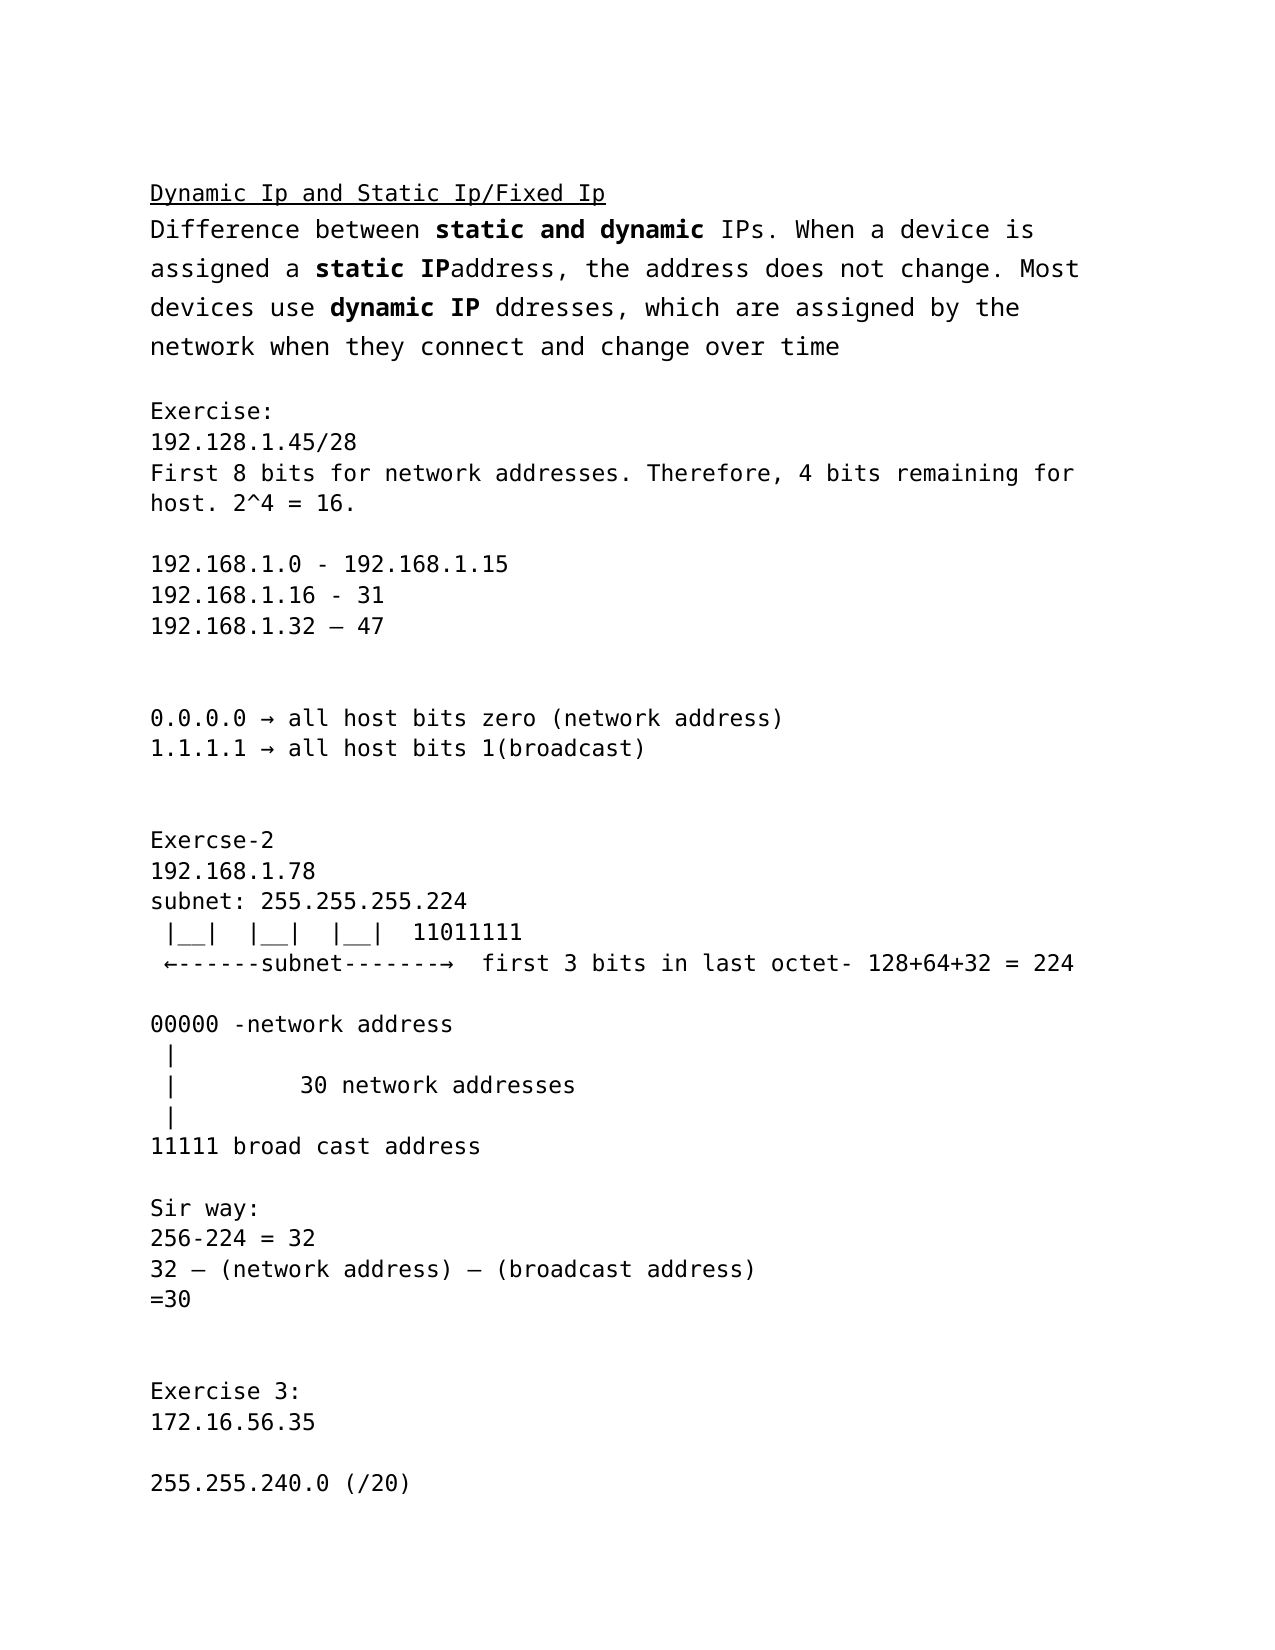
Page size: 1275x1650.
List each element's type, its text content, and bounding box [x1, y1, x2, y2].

text ←------subnet-------→ first 3 bits in last octet- 128+64+32 = 224 [150, 950, 1125, 976]
text 172.16.56.35 [150, 1409, 1125, 1436]
text 192.128.1.45/28 [150, 429, 1125, 456]
text 0.0.0.0 → all host bits zero (network address) [150, 705, 1125, 731]
text | [150, 1103, 1125, 1129]
text | 30 network addresses [150, 1072, 1125, 1099]
text 192.168.1.32 – 47 [150, 613, 1125, 639]
text 11111 broad cast address [150, 1133, 1125, 1160]
text |__| |__| |__| 11011111 [150, 919, 1125, 946]
text 256-224 = 32 [150, 1225, 1125, 1252]
text 1.1.1.1 → all host bits 1(broadcast) [150, 735, 1125, 762]
text Exercise: [150, 398, 1125, 425]
text Exercise 3: [150, 1378, 1125, 1405]
text Exercse-2 [150, 827, 1125, 854]
text | [150, 1042, 1125, 1068]
text 255.255.240.0 (/20) [150, 1470, 1125, 1497]
text 32 – (network address) – (broadcast address) [150, 1256, 1125, 1283]
text Dynamic Ip and Static Ip/Fixed Ip [150, 181, 1125, 207]
text 00000 -network address [150, 1011, 1125, 1038]
text 192.168.1.0 - 192.168.1.15 [150, 552, 1125, 578]
text 192.168.1.78 [150, 858, 1125, 884]
text 192.168.1.16 - 31 [150, 582, 1125, 609]
text subnet: 255.255.255.224 [150, 888, 1125, 915]
text First 8 bits for network addresses. Therefore, 4 bits remaining for host. 2^4 = 16. [150, 460, 1125, 517]
text Difference between static and dynamic IPs. When a device is assigned a static IPaddress, the address does not change. Most devices use dynamic IP ddresses, which are assigned by the network when they connect and change over time [150, 211, 1125, 363]
text =30 [150, 1287, 1125, 1313]
text Sir way: [150, 1195, 1125, 1221]
